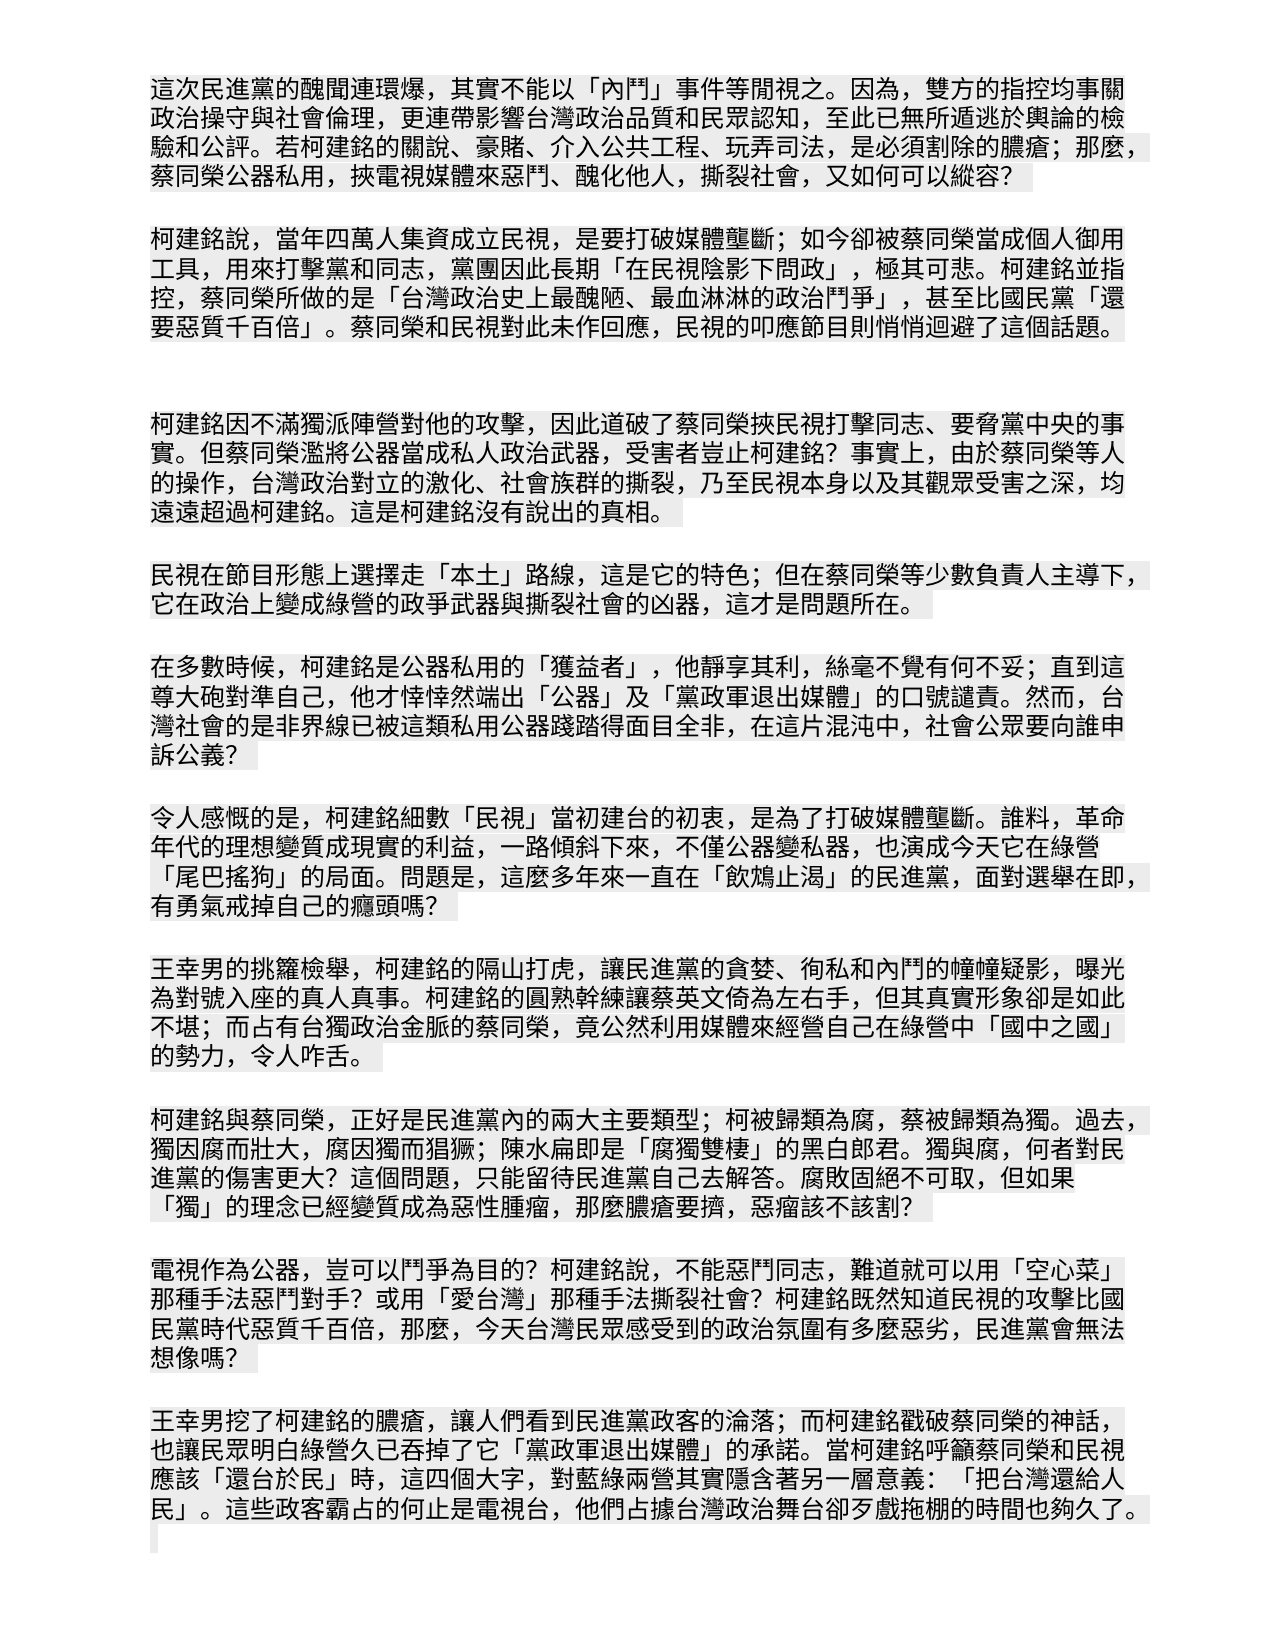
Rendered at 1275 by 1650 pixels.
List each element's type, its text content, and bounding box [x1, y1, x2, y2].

text 卡韓政變 (137)：嘴巴黨在乎清廉嗎？ 陳真 2019. 08. 06. 據說今天又有一個嘴巴黨成立，黨主席叫柯文哲。此人一會兒藍一會兒綠，這不叫超越藍綠，而是見藍說藍話，見綠說鳥話。 比方說，上午說阿扁裝病，應該再抓進去關，豈能有罪不關，法治尊嚴何在？而且痛批，就算要特赦阿扁，所有贓款也得先吐出來才行啊。可是，到了下午，場景不同，綠魂上身，它媽的竟然 "哽咽" 了，哭著說："馬英九把阿扁關起來，就是在侮辱咱台灣人！" 還有比方說，明明不是亞斯柏格症 (他自己親口說的)，卻對外瞎掰說自己就是，搔首弄姿，裝模作態。至於什麼「二二八受難者家屬」，更是一天一版本，總共有七、八種不同版本；每年每到二二八那天就哭給你看。可是，依照他的定義，全台灣至少有兩千萬個「二二八受難者家屬」。 總之，你要是對他講的話當真，恐怕會精神錯亂。不但前言不罩後語，而且滿口謊言，行事作風不擇手段，罄竹難書；栽贓抹黑連勝文的那一大堆卑鄙齷齪事，我就不說了。 前幾天，他還正氣沖天地罵蔡英文「身邊每一個人都貪污」，以此闡明為何兩年前一家大小信誓旦旦一定支持蔡英文連任，如今卻不再支持的原因，講得好像他多麼重視清廉似的。這是事實嗎？當然不是。柯文哲又不是小 BABY，都已經參與政治五、六年了，有可能這麼無知嗎？有可能兩年前都還以為民進黨很清廉，直到最近幾天才雄雄發現民進黨是個貪污黨？因此「只好」跳出來組個黨，以端正政風？ 舉個例，就談和蔡英文關係最密切的柯建銘好了。簡單這麼說，民進黨人分兩種，一種偽君子，一種真小人。柯建銘屬於後者，名聲差，清廉指數非常低，幾乎是眾人皆知的事實。 但是老實說，我對真小人並沒有太大的惡感。我對那些表面清新、滿口漂亮話、但實際上狗皮倒灶、吃飽喝足的偽君子人渣最為感冒。當然，真小人依舊還是小人。我之所以拿柯建銘為例，乃是要說明嘴巴黨柯主席對於清廉的真實態度。 關於柯建銘的清廉指數，大家請仔細看我文末引用的五篇文章就能知其一二。柯建銘其實沒有太大的政治性，而是一個靠政治撈錢、為利益集團奔走、黑白兩道通吃的「商人」。 柯文哲經常說，他最看不起那種「一邊罵中國一邊卻又努力撈人民幣」的人，那麼，柯建銘理當就是柯文哲最看不起的人，因為柯建銘的兒子就是在萬惡的中資機構工作，一家中國著名的金融銀行。依照人渣黨的標準，這就是通敵，應該以「中共同路人」的通敵罪名繩之以法才對。但是，柯文哲非但沒有「最看不起」柯建銘，反而非常推崇，說他是個「理想家」，是「現代唐吉訶德」。 大家看到這裏應該先停下來，先跳到最後面把我所附的幾章文章看完，然後你才能明白這位黨主席有多麼虛偽與荒唐。特別是親綠的「美麗島電子報」那兩篇文章，務必詳讀。 柯建銘辦公室對此於 2016年1月 24日發布聲明表示：這兩篇報導「均非事實，通篇均為捏造，警告即刻將該二篇文章下架，否則將提出告訴，若有人加以引用，將一併提告。」 對於具體個案方面，例如違法圍標及黑道公然跑進監獄恫嚇證人等等，我不知是否屬實，但是，柯建銘之貪瀆、受賄與關說之基本行徑，卻是事實。 但我還是得再次聲明，我並不認為柯建銘是民進黨裏頭的貪瀆代表；我的意思是說，他絕不是屬於貪最多、最無恥的那一類人，只能算是民進黨貪污學園的中段班甚至初級班，但他卻如此惡名昭彰，這可能跟他的「營業項目」太多太頻繁太明目張膽有關，甚至還涉及黑道恫嚇企圖司法作證者，因此而有清朝貪污大王、「現代和珅」之稱。 2011年，這樣一個聲名狼藉的人，在民進黨不分區立委提名中，卻被蔡英文提拔為不分區立委排名第一，對之大加吹捧，說她提出了「最好的名單」；不但外界嘩然，黨內不同派系也很不滿。民進黨前立委王幸男 (曾製造郵包炸彈炸斷前副總統謝東閔一隻手)，指控柯建銘涉嫌受賄、關說等案件。 王幸男還故意挑了兩個扁擔 (意謂著柯建銘之罪行罄竹難書)，裡面裝了40份黑資料，向民進黨具名檢舉。王幸男在檢舉資料上簽名，聲明願意自負刑責。王幸男說，「柯建銘還有很多沒有曝光的事，我都不敢講，因為我很愛民進黨，不想傷害黨，若講出來會動搖黨本。如果黨願意展開調查的話，我會全部講出來。」 王幸男同時還在報上刊登半版大幅廣告，標題是「清黨救台灣，民主大進步」。王幸男表示，「民進黨長期被派系把持，將黨當成搖錢樹」，「柯建銘的違法負面報導那麼多，罪狀多到說不清，也說不完；讓他擔任黨團總召和不分區立委都很不適合，如果不把 (柯建銘) 這個爛瘡戳破，讓膿血流出來，民進黨將會因為敗血病而死掉。」 但是，蔡英文對於此事卻只說了一句「我知道了」，之後就再也沒有下文。蔡英文甚至還指定柯建銘擔任民進黨代理黨主席，賦予他更大的權力；一丘之貉，沆瀣一氣。 後來，各方慶幸「現代和珅」柯建銘並沒有如願當上立法院院長，但卻有個人跳出來為他抱屈，那就是柯文哲。柯文哲說：「我相信柯建銘當立法院長，絕不會讓新竹人漏氣」。 後來，2016年，柯建銘參選立委，柯文哲及其父母一家人一起都來幫柯建銘站台助選。柯文哲說，他跟柯建銘早已熟識，讚揚柯建銘「是新竹市最值得支持的候選人」；還說根據他「十多年來近距離的觀察發現：柯建銘是一個很有理想性的人」，特別推崇他很會「喬事情」。 柯文哲並感嘆，大家把「喬」給污名化了。柯文哲說，「柯建銘喬的都是國家利益與政黨的理想，從不為個人利益」，讚美他是「現代唐吉訶德」，而且為理想、為國家利益而把自己弄得「傷痕累累」，「我經常說他是傷痕累累的唐吉訶德」，「如果柯建銘可以當上立法院院長，將是新竹人的光榮」。 最後，柯文哲「語重心長」地呼籲大家要「好好思考如何選出一個可以讓台灣社會變得更好、政治發展更有利的候選人」。柯文哲並批評那些批評柯建銘的人「講別人壞話，不會讓自己變好」。 我所引用柯文哲的這一堆話，至今都還留在柯建銘的臉書上。柯文哲及其父母等一家人，還幫柯建銘掃街。柯文哲母親說，他們柯家不但是柯建銘的「鐵桿支持者」，而且是「鋼做的」，永不生銹。 投票前夕的造勢晚會上，柯文哲牽著他爸爸和他媽媽的手，大力為柯建銘歡呼、獻唱。據報載，「掀起當晚的最高潮」。柯建銘於是又高票當選。 我對這個嘴巴黨沒什麼好說的。主其事者，也就是其黨主席，就像全身都是嘴巴似的，一下說這樣，一下說那樣，搔首弄姿，蠢話鳥話說不停，這大概就是這個黨的一切了。 後記： 我寫這篇文字感覺挺窩囊，因為生平最怕一個東西就是 "trivial" (瑣碎不重要的)，為什麼怕呢？因為它跟我們的生命不對等，上駟對下駟，沉重的如此沉重，輕薄者竟如此輕薄。 曾經看過這樣一個句子，忘了誰說的，或多或少說中我的感覺：“Giving an insignificant thing your attention is a form of self-disrespect.” (把注意力放在那些根本不重要的人事物上頭，基本上就是一種自我做賤。) 我們在一個小茶壺裏起風暴，為裏頭種種猥猥瑣瑣瑣瑣碎碎的無聊人低級事浪費心思，外頭卻是浩瀚時空，茫茫大海。 但我知道，島內島外皆然，說到底，世上觸目所及，盡皆瑣碎，哪有什麼 significant？唯一讓 triviality 取得重要性的方法，也許就是專注與虔誠，好讓雞毛蒜皮事彷彿能長出翅膀，飛向那難以言說的大海。 ==================== https://n.yam.com/Article/20160125525866 柯建銘、陳水扁涉嫌買票、圍標、恐嚇受刑人 美麗島電子報 吳子嘉 (美麗島電子報董事長) 調查報導 2016.01.25. 民進黨在贏得總統、多數立委席次的完全執政後，接下來的重頭戲，就是2月起即將展開的國會龍頭之爭；目前，民進黨總計有三方人馬表態爭取，分別是陳明文、蘇嘉全及柯建銘。從不同角度來看，這三人或許是各有千秋，但如果蔡英文政府真想避免重蹈當年扁執政的貪腐覆轍，讓選民願意真正相信民進黨的清廉口號，那麼，在立法院長改選之前，確實有必要慎重檢視柯建銘這個人。 2012年2月21日，當蔡英文首次競選總統失利後，王幸男在自由時報刊登一篇「清黨救台灣，民主大進步」的公開信，逐一點出他認為蔡英文不應信賴柯建銘的各種理由。 當時，由於適逢民進黨敗選不久，黨內討論焦點大多集中在「黨主席誰來接棒」，有關王幸男所指控的內容，根本不被輿論所注意。但是，在這封公開信中，卻以擦邊球的方式，點出兩段民進黨的暗黑歷史，即便到今日已隔了數年之久，若真相一旦被揭開，整個黨恐怕都將為之羞愧。 這裡所指的，除了包括當年陳水扁曾同意柯建銘拿三千萬幫助姚嘉文競選考試院院長；還有陳水扁、馬永成與柯建銘，曾在總統府內逼迫中科管理局局長李界木違法圍標。 首先，王幸男在信中提到，稱2002年「民進黨高層」同意出資三千萬元，協助姚嘉文競選考試院長，並先由柯建銘調度現金。但是，事後柯建銘卻未將款項交還給出資人，經出資人的乾媽許榮淑出面協調無效，只好透過南部蔡姓立委向柯建銘強力催討。 當時，王幸男基於保護陳水扁的理由，也擔心損傷民進黨形象，所以在信中話帶保留，語焉不詳。但日前，王幸男在接受本報採訪時提到，因目睹柯建銘正準備參選立法院長，且勝出機會甚濃，將來危害黨國將更為劇烈，不得不全盤托出。 王幸男說，有關「民進黨高層同意出資三千萬幫姚嘉文選考試院長」這件事，真正的實情是，這位民進黨高層其實就是陳水扁，他同意由柯建銘支付三千萬給答應倒戈的友黨立委，事後再由陳水扁歸墊。只是到了最後，三千萬卻未歸還給金主，才會又鬧出許榮淑出面協調、南部立委強力催討等情況。 簡言之，柯建銘借貸三千萬的目的，其實就是為了幫助姚嘉文通過考試院長同意權，而在事先進行買票。 而真正嚴重的問題是王幸男在信中的第二個爆料。他在公開信中指出，當年的中科污水放流工程，柯建銘涉嫌藉立法院黨團總召身份，以籌措總統競選經費為名，要求主事者交付工程審議委員名單及指定得標廠商。 這段話，同樣是含糊不清，但這幾天，在王幸男的安排下，當時擔任招標單位首長的李界木接受本報專訪，清楚還原當時這場荒謬的真相。當時，柯建銘涉嫌介入的工程弊案名稱是「中部科學園區、台中基地污水放流管線工程第四標」。 李界木說，柯建銘於工程標案尚未公告（民國94年8月31日）前就已經介入，而該程標的決標方式是採最有利標，程序則是由當時擔任中科管理局局長的他，負責勾選15名審議委員，包括局內4位、局外11位。接著，經徵詢委員意願後，就會組成11位成員的「審議委員會」，再讓該委員會決定投標廠商的得標順位，最後由第一名得標。 換言之，如果可以事先取得審議委員名單，再設法收買，這起十四億的工程就有很高的機會成為囊中物。 李界木回憶，他大約是在工程開標（民國94年9月29日）前三週（9月上旬）完成15位審議委員的名單勾選，交由工程招標承辦單位徵選出最後11位審議委員。沒多久，柯建銘就電召他到辦公室討論此工程案，當面告知為了籌措陳水扁2004年的總統競選經費，希望安排獻金的金主得標，所以，要求李界木提供11位審議委員的名單，以便運作金主順利得標。 當聽聞柯建銘提出這項要求後，李界木當場回應說，自己擔任中科管理局局長以來，從未向承辦單位索取過審議委員名單，所以就面有難色的婉拒了這項無理要求。 只是，過沒幾天，大約是9月下旬時，就接到總統府通知，要求李界木前往總統府，和柯建銘、馬永成等3人，一起討論這起工程招標案。 到場後，柯建銘再度提出索取名單的要求，李界木仍然堅持立場，表示無法同意，場面僵持不下。沒想到，當下馬永成起身，走向陳水扁辦公室，過沒多久，陳水扁就透過馬永成裁示「把名單交給柯建銘」。 總統命令既已下達，隔天，柯建銘就順利取得名單了。事後，工程案於民國94年9月29日開標，民國94年11月4日決標，審查期約一個多月，總共有七家公司投標，名次依序為「宏昇營造股份有限公司」、「日商大豐營造股份有限公司台灣分公司」、「泛亞工程建設股份有限公司」、「林記營造股份有限公司」、「介興營造廠股份有限公司」、「高堃營造有限公司」，以及「國登營造股份有限公司」。 李界木說，此案前前後後，總計有六組立委前來關說，分別是四組國民黨籍、二組民進黨籍。柯建銘是其中之一。 最後，該工程案經過委員會審查，依序排定決標順序，第一名廠商是「宏昇營造股份有限公司」，以新台幣1,412,496,000元得標；而柯建銘幫助的投標商「高堃營造有限公司」，排名第六，毫無機會。 結果確定後，李界木卻又接到柯建銘的召喚。這一次，柯建銘提出的要求，是要求李界木設法說服第一名的得標廠商自行放棄得標，再由李界木出面指定第六名的廠商「高堃營造有限公司」遞補。對此，李界木只好先敷衍回稱，必須先研究後才能回覆。 李界木回頭將這項要求拿去詢問工程承辦單位時，結論當然是絕對不可行，但是當李界木以電話回覆柯建銘這項結論時，柯建銘卻又再度召喚面議。而這一次，提出的要求居然是：「請第一名放棄，由第二名得標，並提供5%利益給第一名」。 李界木離開後，只好行文到公共工程委員會詢問可行性。得到答覆是，如果第一名放棄，依法規規定是不得依照順位遞補，而是一定要重新招標。在有了這個答案後，才讓柯建銘停止運作，不再「召喚李界木」。 但最令人訝異的還在後頭。 事後，李界木因諸多因素，不得不離開中科管理局局長職務，並申請退休。接著，他也因為深陷龍潭購地弊案，於2010年11月11日判刑3年6個月定讞，2010年12月29日入獄服刑，2012年12月26日假釋出獄。 就在坐牢期間，王幸男於2011年7月11日前往民進黨中央黨部，檢舉柯建銘涉及前項弊案，並提到李界木願意出面指證柯建銘涉及的工程弊案。 不料，消息傳出後，當時人正在宜蘭監獄坐牢的李界木，卻在2011年8月12日當天，突然有兩位貌似黑道的陌生男子，在沒有任何知會的情況下，以「特別面會」的方式前往宜蘭監獄探望他。談話內容，就是警告李界木不得出面幫助王幸男作證。 依據法令規定，只有立委或縣長以上官位者，才有資格能辦理「特別面會」，而且一定要立委本人，才能享受這特殊待遇。至於這兩位神秘的陌生不速之客是誰？一位姓吳，另外一位則叫做廖東和。到底是何方神聖如此神通廣大？ 雖然廖東和和吳姓男子，當時並未聲稱是代表柯建銘，但口頭是明確警告李界木不得協助王幸男指證柯建銘。也就是說，二位男子企圖協助柯建銘恐嚇證人是不爭的事實。 王幸男說，原本這段不堪入目的官場現形記，本應隨著扁案的一一落幕被埋進歷史，畢竟，柯建銘無論是之於民進黨，或是之於立法院，都還是有其一定程度的貢獻。但是，如今，當柯建銘表態願意替國家承擔、替蔡政府承擔，宣布要角逐國會龍頭後，才決定出面將整件事攤在陽光下。 對此，本報有兩個呼籲： 第一，有人敢進入國家矯正機關，恐嚇在監服刑的證人倒是少見的事例。我們的檢調司法單位是否應該依據本報導深入調查，還給國人一個免於恐懼的自由？ 第二，王幸男說，這幾天柯建銘特別請南部的「前立委同事」，懇求他留給柯建銘一條生路。但王幸男回答說：「請柯建銘留給台灣一條生路！」相較於柯建銘的惡劣行徑，這真是最卑微的懇求！ ====================== http://my-formosa.com/DOC_94875.htm 美麗島電子報編按： 美麗島電子報董事長吳子嘉，採訪李界木先生時，獲得授權，刊登其新作「和珅亂政」，並表示文中所稱「和珅」就是民進黨立法委員柯建銘。全文如下： 2016-01-24 和珅亂政 作者：李界木 / 前竹科管理局長 和珅是中國歷史上的權臣之一，滿州正紅旗人，清朝乾隆年間政治家、商人、詩人，清朝歷史上的豪商，歷史上資產最多的官員。因為貪污過鉅，被中國人視為巨貪。 和珅初為官時，精明強幹，為政清廉。但隨著權力的成長，他的私慾也日益膨脹，利用職務之便，結黨營私，聚斂錢財，並用賄賂、迫害、恐嚇、暴力、綁架等方式攏絡地方勢力、打擊政敵。 此外，和珅還親自經營工商業，開設當鋪七十五間，設大小銀號三百多間，且與英國東印度公司、廣東十三行有商業往來。成為後人所稱權傾天下、富可敵國的「貪官之王」、「貪污之王」。 清朝之中，清議力量曾多次彈劾和珅，但由於乾隆皇帝的袒護，和珅每次均能化險為夷。和珅將大部分朝中反對勢力打倒，獨攬大權。一些正直的大臣敢怒不敢言，紫禁城成為了貪污集團的政治表演舞台。 和珅死後有如下評語：「此人奸險古來稀，吾欲除之而後快。惟其善測上意，寵冠諸臣，難以除之。」；「清乾隆時，和珅當國，權傾一世」，「結黨營私，道路側目，朝士莫敢攖其鋒者。」；「此欺上瞞下之輩，吾早晚必為國除之！」。 民進黨的和珅 我早在美麗島事件 (高雄事件)之後，就與同志在美，努力從事廢除戒嚴、開放黨禁遊說工作。1986年二月(春節期間)尤清來華府，密會國會議員時，當時就提出是年12月10日(國際人權日)成立政黨，我們在華府的同志(陳唐山、蔡武雄、蔡同榮和我) 一直努力促成政黨。 後來，由於居住在海外的許信良先生(是年5月)要回台組黨，島內黨外人士怕亂了原定的計劃與步驟，尤清終於利用慶祝教師節之際(9月28日) 匆促誕生民進黨。我是第一位海外中執委，也是第一位海外代表。我當時對民進黨有深厚的感情。但後來回台服務時，一看什麼都走樣，後輩的黨員只耍嘴皮，就成為名嘴政客，重利輕義。在這種環境之下，黨內和珅之輩於是產生，和珅就成為「貪污之王」，坐擁天下。 民進黨創黨不久之後，竄出一位和珅人物。他出道之時，頗為精明能幹，可是後來卻獨攬大權，要一元給五毛，吃喝玩樂，貪污腐化，成為民進黨富豪，且是當今朝野紅人，有人誇稱他的本領超出國民黨的龍頭大人，因他黑白兩道通吃，法官檢調護衛，天下第一把紅人。 在一次與陳定南談話中，我第一次聽到和珅的事，當時對這為仁兄有種不悅的印象。當年陳定南代表民進黨出來競選省長，為了籌劃競選經費，發行債券。當時規定推銷人員，可扣券面值得30％作為回饋經費。這位仁兄就顯出他的 “聰明＂，大量向競選總部要券，但先出售一部分，收到款項之後，先扣除全部所拿券數的回饋經費。當選舉過後，他才把先拿的超額但未出售的債券奉還。競選總部只有空歡喜一場，且蝕了一把米，卻捉不到小雞。(陳定南遺物中，有競選帳目可查)。 我在美32年 (研究所兼在大學做事9年；聯邦政府工作23年），回到台灣服務後，體會在台當官不易，不論是國民黨、民進黨或是其他政黨，都是同一醬缸浸泡出來的，多少沾上不潔的 “臭習”，只是五十步笑百步之分。 當我在中央任職時 (環保署一年，科管局五年多) 都遭遇難以幫忙的請求。一旦單位預算提出時，就有好幾位立委會請我到他們辦公室喝茶，先禮後兵，請託某某工程開標多多照顧。有些 (民進黨) 黨內立委就告訴我說： “…黨內有二位醫生，吃銅吃鐵，包山包海，我們都苦哈哈，你要多多關照…”。 一件工程招標下來，未中標的公司會發函向調查局檢舉，被請託的立委會藉故刪減或凍結預算；檢舉不成，立委有時會逼人要向中標公司讓出；再不成，就請黑道向中標公司或相關人員恫嚇；又不成，就發動環保流氓阻止工程進行。 科管局工程多，我體會最深。和珅先生又多了一些花招，請記者來作 “污名化”，我在竹科和中科的開發和建設，被他雇用記者說成了 “好大喜功”；另一招更狠，他供給資訊，透過友黨的立委 (台聯某立委，後成了民進黨立委候選人) 質詢，作為他在國會殿堂的打手。 國科會的太空計劃和我都被開砲過，這都有紀錄可查。和珅曾經為了一項重大工程，逼迫我交出審查委員名單，我不給，他竟告到最高當局。但他拿了名單又沒中標，更加懷恨，向上司誣告，要逼我走路。 黨內同志 (王幸男和蔡同榮) 怕家醜外揚，先透過管道提出檢舉，但和珅先生魔高一丈，他先偷錄對方電話通話，再加以製造，在中、執委開會時，每人桌上擺出預先製造的錄音帶，說是 “台獨派” 預謀陷害。他所養的立委，非但馬首是瞻，當然還為他打抱不平，所以要台獨黨綱束之高閣了。 和珅先生高居要津，連總統、主席得聽他話，他可以聯合敵黨凍結預算，癱瘓政府，而且民進黨得靠他 “募款” 養大，雖然是要一塊給五毛，但對沒有黨產的民進黨而言，他還是個財神爺、大恩人，所以他的 “讒言” 就變成主政者的 “忠言”。 和珅先生聽到有人要檢舉他違法亂紀的事，怕我出來作證，他竟派人到監獄要我封口。 另一位醫生，是某派的龍首，他們的友人，在台中建造一個工業區，區裡的污水理應自己處理及排放。但他們為了省錢竟派人要我 (時任中科開發負責人) 代為處理及排放，即他們工業區的污水流到中科污水廠處理，然後借由中科排水管排放到大海。中科污水廠的處理容量設計，無法滿足他們的請求被拒。然後改由他們自己處理，但要借中科地下排放管排放至大海。 我以 “責任不清” 之由回拒。過去竹科污水排放路線與民間工廠同路，常揹黑鍋，被指毒死魚群、造成銅綠牡蠣的禍首。直到我上任後，埋地下排放專管，才解決被指責的困擾。過去的經驗使我警惕，不能為友情傷害大眾利益。但擋人財路，竟被謠言說得一文不值，現在某派系的成員，對我非常不友善。 我們的頭號敵人是國民黨，在國民黨未垮台前，和珅亂政之事，我暫時忍耐下來，不作打擊民進黨之事。畢竟民進黨是先人、同志共同努力促成、精心經營壯大，得來不易，不要因一粒鼠屎害了一鍋粥。但和珅變本加厲，竟能左右黨內候選人提名。 現在選舉過後，在邁向2016取回政權之計，應該清理一下，讓和珅下台。如果民進黨仍執迷不悟的話，將被崛起的第三勢力掩埋掉。 我怕年老失憶，已將和珅違法亂紀、傷天害理之事的資料，都存放在國外，等我回憶錄出爐時，會把人、地、時、事和盤托出。現在只點到為止，釋出警告。 正義不能被扭曲，此欺上瞞下之輩，吾早晚必為國除之！ 蔡主席，選後欲知詳情，可電0912-210-827 李界木 p.s. 這位柯先生若再握權，主席會敗在他手裡。 ===================== 柯建銘的膿瘡‧蔡同榮的神話 【聯合報╱社論】 2011.07.16. 民進黨的不分區立委提名之爭，引爆了黨內幽深的積怨。獨派的王幸男挑著兩籮筐資料向中央舉發柯建銘種種罪狀，柯建銘則反咬獨派大老蔡同榮將「民視」當成私器，鬥爭黨內異己。若加上沸沸揚揚的其他未爆彈，民進黨這紙不分區名單儼然已是公信蕩然。 這次民進黨的醜聞連環爆，其實不能以「內鬥」事件等閒視之。因為，雙方的指控均事關政治操守與社會倫理，更連帶影響台灣政治品質和民眾認知，至此已無所遁逃於輿論的檢驗和公評。若柯建銘的關說、豪賭、介入公共工程、玩弄司法，是必須割除的膿瘡；那麼，蔡同榮公器私用，挾電視媒體來惡鬥、醜化他人，撕裂社會，又如何可以縱容？ 柯建銘說，當年四萬人集資成立民視，是要打破媒體壟斷；如今卻被蔡同榮當成個人御用工具，用來打擊黨和同志，黨團因此長期「在民視陰影下問政」，極其可悲。柯建銘並指控，蔡同榮所做的是「台灣政治史上最醜陋、最血淋淋的政治鬥爭」，甚至比國民黨「還要惡質千百倍」。蔡同榮和民視對此未作回應，民視的叩應節目則悄悄迴避了這個話題。 柯建銘因不滿獨派陣營對他的攻擊，因此道破了蔡同榮挾民視打擊同志、要脅黨中央的事實。但蔡同榮濫將公器當成私人政治武器，受害者豈止柯建銘？事實上，由於蔡同榮等人的操作，台灣政治對立的激化、社會族群的撕裂，乃至民視本身以及其觀眾受害之深，均遠遠超過柯建銘。這是柯建銘沒有說出的真相。 民視在節目形態上選擇走「本土」路線，這是它的特色；但在蔡同榮等少數負責人主導下，它在政治上變成綠營的政爭武器與撕裂社會的凶器，這才是問題所在。 在多數時候，柯建銘是公器私用的「獲益者」，他靜享其利，絲毫不覺有何不妥；直到這尊大砲對準自己，他才悻悻然端出「公器」及「黨政軍退出媒體」的口號譴責。然而，台灣社會的是非界線已被這類私用公器踐踏得面目全非，在這片混沌中，社會公眾要向誰申訴公義？ 令人感慨的是，柯建銘細數「民視」當初建台的初衷，是為了打破媒體壟斷。誰料，革命年代的理想變質成現實的利益，一路傾斜下來，不僅公器變私器，也演成今天它在綠營「尾巴搖狗」的局面。問題是，這麼多年來一直在「飲鴆止渴」的民進黨，面對選舉在即，有勇氣戒掉自己的癮頭嗎？ 王幸男的挑籮檢舉，柯建銘的隔山打虎，讓民進黨的貪婪、徇私和內鬥的幢幢疑影，曝光為對號入座的真人真事。柯建銘的圓熟幹練讓蔡英文倚為左右手，但其真實形象卻是如此不堪；而占有台獨政治金脈的蔡同榮，竟公然利用媒體來經營自己在綠營中「國中之國」的勢力，令人咋舌。 柯建銘與蔡同榮，正好是民進黨內的兩大主要類型；柯被歸類為腐，蔡被歸類為獨。過去，獨因腐而壯大，腐因獨而猖獗；陳水扁即是「腐獨雙棲」的黑白郎君。獨與腐，何者對民進黨的傷害更大？這個問題，只能留待民進黨自己去解答。腐敗固絕不可取，但如果「獨」的理念已經變質成為惡性腫瘤，那麼膿瘡要擠，惡瘤該不該割？ 電視作為公器，豈可以鬥爭為目的？柯建銘說，不能惡鬥同志，難道就可以用「空心菜」那種手法惡鬥對手？或用「愛台灣」那種手法撕裂社會？柯建銘既然知道民視的攻擊比國民黨時代惡質千百倍，那麼，今天台灣民眾感受到的政治氛圍有多麼惡劣，民進黨會無法想像嗎？ 王幸男挖了柯建銘的膿瘡，讓人們看到民進黨政客的淪落；而柯建銘戳破蔡同榮的神話，也讓民眾明白綠營久已吞掉了它「黨政軍退出媒體」的承諾。當柯建銘呼籲蔡同榮和民視應該「還台於民」時，這四個大字，對藍綠兩營其實隱含著另一層意義：「把台灣還給人民」。這些政客霸占的何止是電視台，他們占據台灣政治舞台卻歹戲拖棚的時間也夠久了。 ========================== 《時報周刊》劈董新聞─立法院長柯建銘 2015/09/18 時周精選 董智森 民進黨說：明年大選，他們可獲立院過半席次，或至少蔡英文提倡的進步大聯盟席次會過半。就是說，大家熟悉的「老柯」──柯建銘，要當立法院長了。哇，那就是說，立院結構，將是換藥不換湯。 2年前的「九月政爭」爆發後，馬王重傷、國民黨分裂、黃世銘判刑、陳守煌下台，柯建銘是惟一獲利者，他不但全身而退，更讓國民黨提早變為在野黨。對民進黨來說，有誰像他一樣戰功彪炳，用一身的創傷及膽識去建構綠營執政的堡壘？蔡仁堅影射他是「曹操」，並不貼切，他是呂布，「人中呂布，馬中赤兔」。 老柯無役不與，攻無不勝，連總統都輸他，遑論他人，毛治國在他眼中，是根寒毛；林鴻池，哈，那僅是池中物。他千里單騎、縱橫捭闔，取藍營將帥首級如入無人之境，特偵組指他涉及三棧溪弊案，他找檢察官曾勁元幫他約見台南主任檢察官陳誌銘，希望由陳來約談他就好，不料陳向特偵要求時，被一口拒絕。 柯懷疑被監聽，就找調查局長葉盛茂到立院，要老葉當場打電話給配合檢察官辦案的南機組長湯克遠，他和湯通話，得知案情進度及次日會被搜索的訊息，而檢察官因消息外洩也停止搜索。事後，洩密的葉盛茂被判刑2年6個月，已服刑完畢，而老柯呢？連起訴都沒有，厲害吧！ 4年前，立委王幸男用扁擔挑兩箱資料到黨中央，控訴柯建銘6大罪狀，指柯不配再任不分區立委；但他不動如山，還大罵背後指使王幸男搞他的是民視老闆、立委蔡同榮，「用御用電視挾持黨內高層，打擊同志，比國民黨可惡一百倍。」 立院審查《會計法》修正案，為喝花酒除罪化，黨籍立委趙天麟指他獨斷；桃園縣議會黨團建議開除他，都沒撼動他的行情，還兩度代理黨主席，當然，他得意之作是扳倒檢察總長黃世銘。 特偵組認為柯涉及法官陳榮和收賄案，申請掛線監聽，意外聽到王金平幫他向法務部長曾勇夫關說，引發馬開鍘王的九月政爭，而柯和他的爪牙大力批馬指使特偵組監聽國會，那是栽贓的惡意指控。 特偵組是檢察單位，其檢察官須檢具證據及資料，說服法官同意由他們指揮調查局或警方監聽，核准權在法官，柯和他的爪牙明知核准的是親扁親綠的周占春，卻故意緊咬馬英九、黃世銘「竊聽」，讓法院核准的監聽變成他指控的非法竊聽，而無恥及恨馬的媒體也惡意起鬨，「犯嫌」柯建銘儼然成為受害人，聲望高漲。 周占春的核准是關鍵，這是司法常識，但柯把它玩成政治迫害，手法高明，連王金平在公開場合都說，柯對「司法很內行」。內行到顛倒是非，指鹿為馬，還能有一群網路及媒體的無恥捍衛軍。 施明德說，蔡英文如果當選總統，他「不寒而慄」；而柯建銘如當立法院長，他……唉，「不呷不睏」(陳真按，台語寢食難安之意)。 ===================== 擠膿瘡：王幸男與柯建銘之爭 【聯合報╱社論】 2011.07.05. 蔡英文自認提出了民進黨不分區立委「最好的名單」，黨內卻接連爆出爭議。最尖銳的一役，是王幸男遍數柯建銘無行失德卻排名第二，要求黨中央撤銷其提名；柯建銘則稱王幸男為了權位，泯滅人性齷齪至此。 王幸男的發難，自是代表了黨內獨派勢力的不滿。他列舉柯建銘的種種敗德，包括豪賭、指使首長、干預公共工程、和黑道交往等；強調黨若不把「瘡」劃破，把「膿」擠出來，民進黨將得「敗血症」而亡。 相對地，柯建銘則稱在不分區名單殿後及落榜的蔡同榮和王幸男合計已近一百五十歲，言下之意，兩人豈可再戀棧不去？兩相對照，王幸男把柯建銘當膿瘡，柯建銘也將王幸男當膿瘡；蔡英文面對這些膿瘡，該擠哪一個？ 表面上，王幸男的攻擊矛頭雖是指向柯建銘，但在他的矛尖下現形的，卻是蔡英文。柯建銘的形象爭議存在已久，卻始終在黨內位居要津，無人敢戳破，這是民進黨的兩面性格；而蔡英文標榜形象清新，卻指定柯建銘代理主席職務，又以他為不分區立委名單男性第一名，正是這種雙面性格的流露。這樣的私相授受，擴及至提名不公，遂在內招致同志不滿，在外受到輿論訾議，應屬無可避免。 在不分區提名上，蔡英文棄提獨派的蔡同榮和王幸男，或在顯示「年輕化」及「走向中間」；然而鄭素華、柯建銘等爭議人物的出線，加上派系分贓色彩濃厚，卻讓人看不到她有去腐生新的意志。尤其，她一方面拒提蔡同榮、王幸男以淡化獨派色彩，但另一方面又尊李挺扁，緊抱兩大台獨教主，這種矛盾手法，只是愈發暴露她的捉襟見肘。 蔡英文該擠的，何止是王幸男所指的那顆膿瘡。陳水扁執政八年留給台灣的那一大顆膿瘡，民進黨擠掉了嗎？包括社會撕裂、經濟停滯、意識形態膨脹的那一顆一顆的膿瘡，民進黨又擠掉了嗎？沒有！民進黨一直遮住這些膿瘡，以為只要塗上蔡英文這一劑蓋斑膏，膿瘡就能從國人眼下消失。擠膿太痛，蓋住就好。 如何在高張的理想和現實的腳步之間求取平衡和一致，是一個政黨必須不斷自我調整和追求的目標。從民眾的立場，人們關切的是：這個自詡「民主進步」的政黨，到底還能不能誠實面對自己？王幸男自詡要當民進黨的「清道夫」，其實也只是說出了「國王的新衣」的真相而已。 比較令人驚訝的是，黨中央對此充耳不聞，民進黨內那些口口聲聲「為台灣民主打拚」的人卻也全都噤聲不語；他們難道都贊同王幸男「泯滅人性」的說法嗎？ 要從民進黨這次立委不分區名單讀出什麼新精神，恐怕已不可能。除了派系的分贓外，既有黨規被踐踏，爭議人物位居前茅，具區域戰力的中生代又廁身其間而欲不勞而獲。擠掉王幸男，留下柯建銘；擠掉蔡同榮，緊抱陳水扁。這顆不擠，擠那一顆；大顆不擠，擠小顆。 王幸男和柯建銘之爭，雖只是不分區提名的一場插曲，卻暴露了民進黨最深的隱疾：它不敢面對的自己。作為一個犀利的在野黨，民進黨多麼擅於揭國民黨的瘡疤；它雄辯滔滔、銳不可當，用放大鏡、顯微鏡、哈哈鏡檢視，窮追猛打。然而，對於自己內部的膿瘡，它卻極力掩蓋，全力辯護，諱疾忌醫。 從二○○六年扁家貪瀆案爆發至今，人們何曾聽過民進黨一聲反省；如今，又如何期待它去處理柯建銘之類的問題？即以處理台獨而言，即使擦掉了王幸男及蔡同榮兩塊黑斑，卻留下陳水扁、李登輝及「一邊一國」這幾顆大膿瘡，豈不是只治傷風、不治肺膿瘍？ 這是否是一種政治色盲：一個擠別人膿瘡的高手，卻裝作看不見自己的膿瘡。 [150, 75, 1125, 1553]
